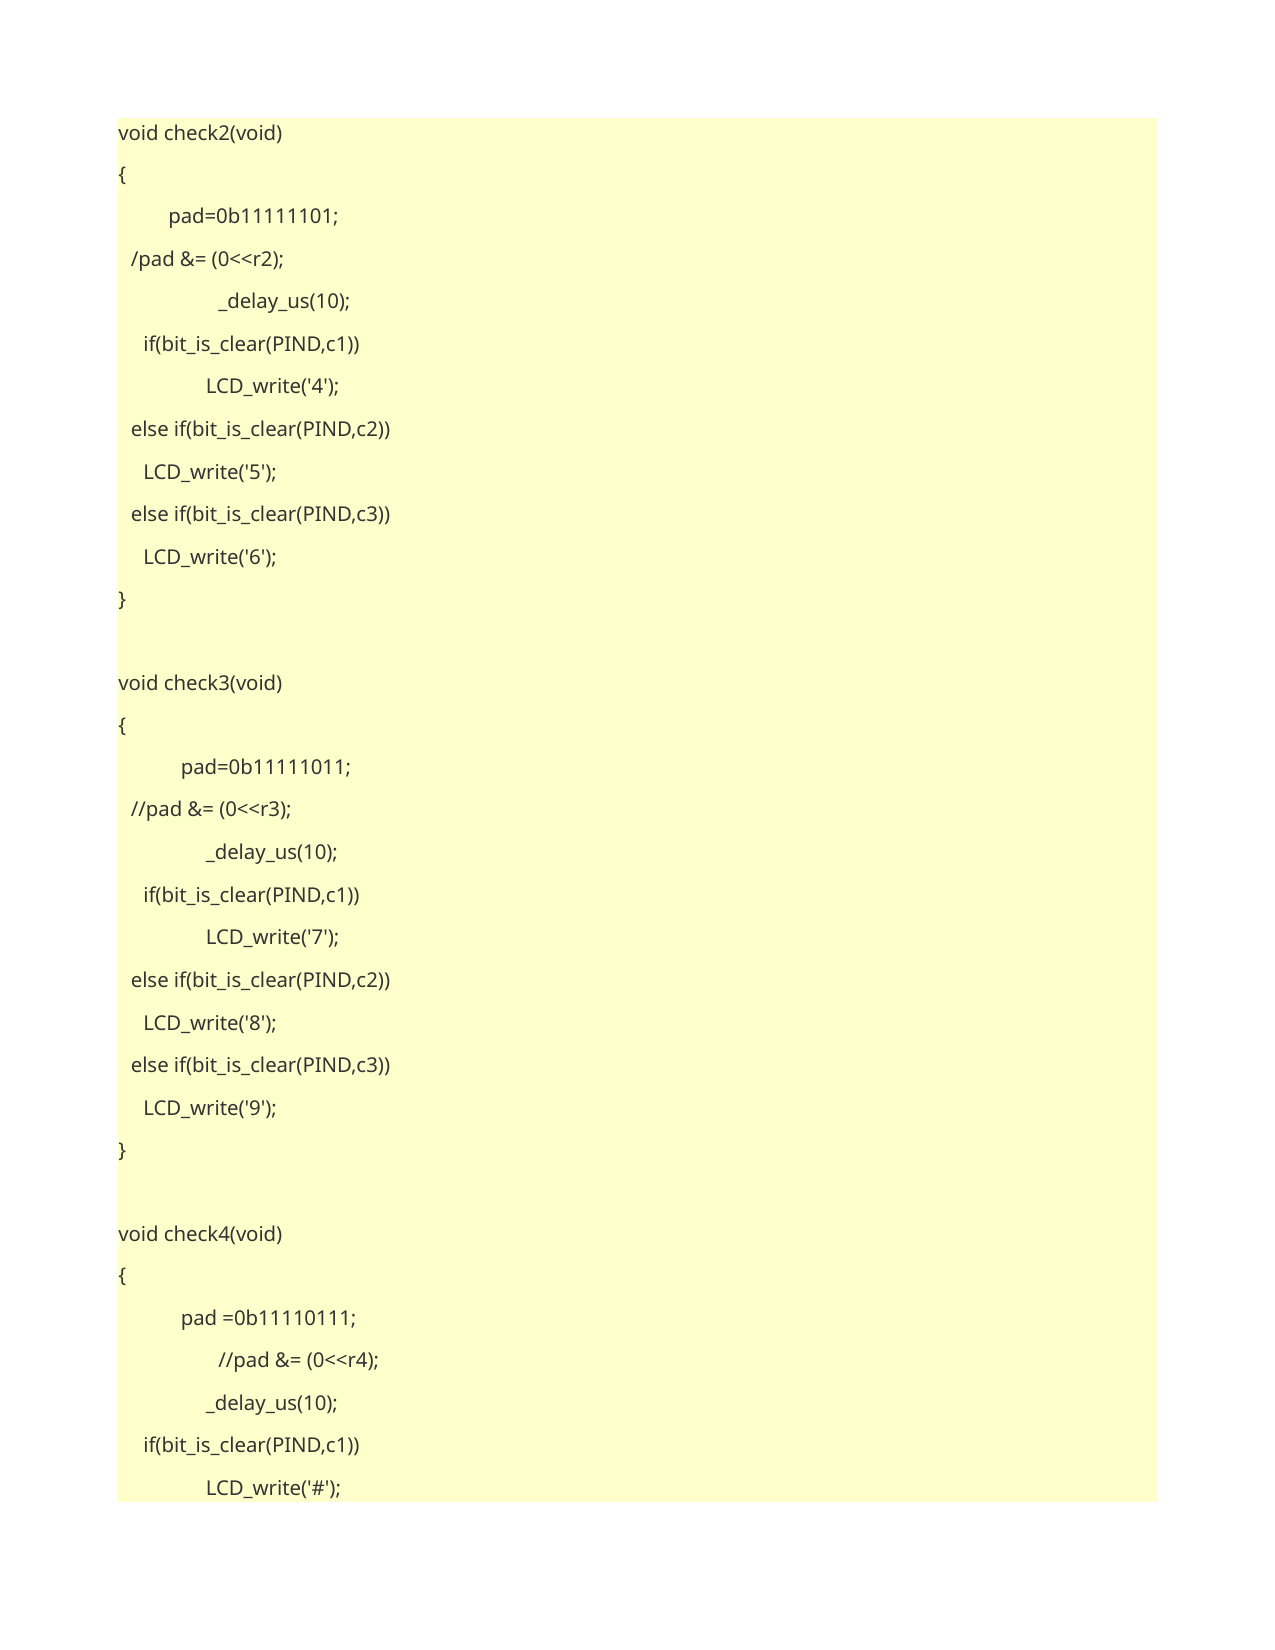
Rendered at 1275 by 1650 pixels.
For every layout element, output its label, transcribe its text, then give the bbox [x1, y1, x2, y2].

text else if(bit_is_clear(PIND,c2)) [118, 414, 1157, 443]
text } [118, 1135, 1157, 1163]
text { [118, 710, 1157, 738]
text LCD_write('6'); [118, 542, 1157, 571]
text LCD_write('4'); [118, 372, 1157, 400]
text if(bit_is_clear(PIND,c1)) [118, 329, 1157, 357]
text LCD_write('#'); [118, 1473, 1157, 1502]
text pad=0b11111011; [118, 752, 1157, 780]
text //pad &= (0<<r3); [118, 794, 1157, 823]
text if(bit_is_clear(PIND,c1)) [118, 1431, 1157, 1459]
text LCD_write('9'); [118, 1093, 1157, 1121]
text _delay_us(10); [118, 1388, 1157, 1416]
text if(bit_is_clear(PIND,c1)) [118, 880, 1157, 908]
text void check2(void) [118, 118, 1157, 146]
text //pad &= (0<<r4); [118, 1345, 1157, 1374]
text else if(bit_is_clear(PIND,c2)) [118, 965, 1157, 993]
text pad =0b11110111; [118, 1303, 1157, 1331]
text else if(bit_is_clear(PIND,c3)) [118, 499, 1157, 528]
text void check4(void) [118, 1219, 1157, 1247]
text LCD_write('8'); [118, 1008, 1157, 1036]
text pad=0b11111101; [118, 201, 1157, 230]
text } [118, 585, 1157, 612]
text _delay_us(10); [118, 837, 1157, 866]
text _delay_us(10); [118, 286, 1157, 315]
text LCD_write('7'); [118, 922, 1157, 951]
text void check3(void) [118, 669, 1157, 697]
text { [118, 160, 1157, 187]
text LCD_write('5'); [118, 457, 1157, 485]
text /pad &= (0<<r2); [118, 244, 1157, 272]
text else if(bit_is_clear(PIND,c3)) [118, 1050, 1157, 1079]
text { [118, 1261, 1157, 1289]
